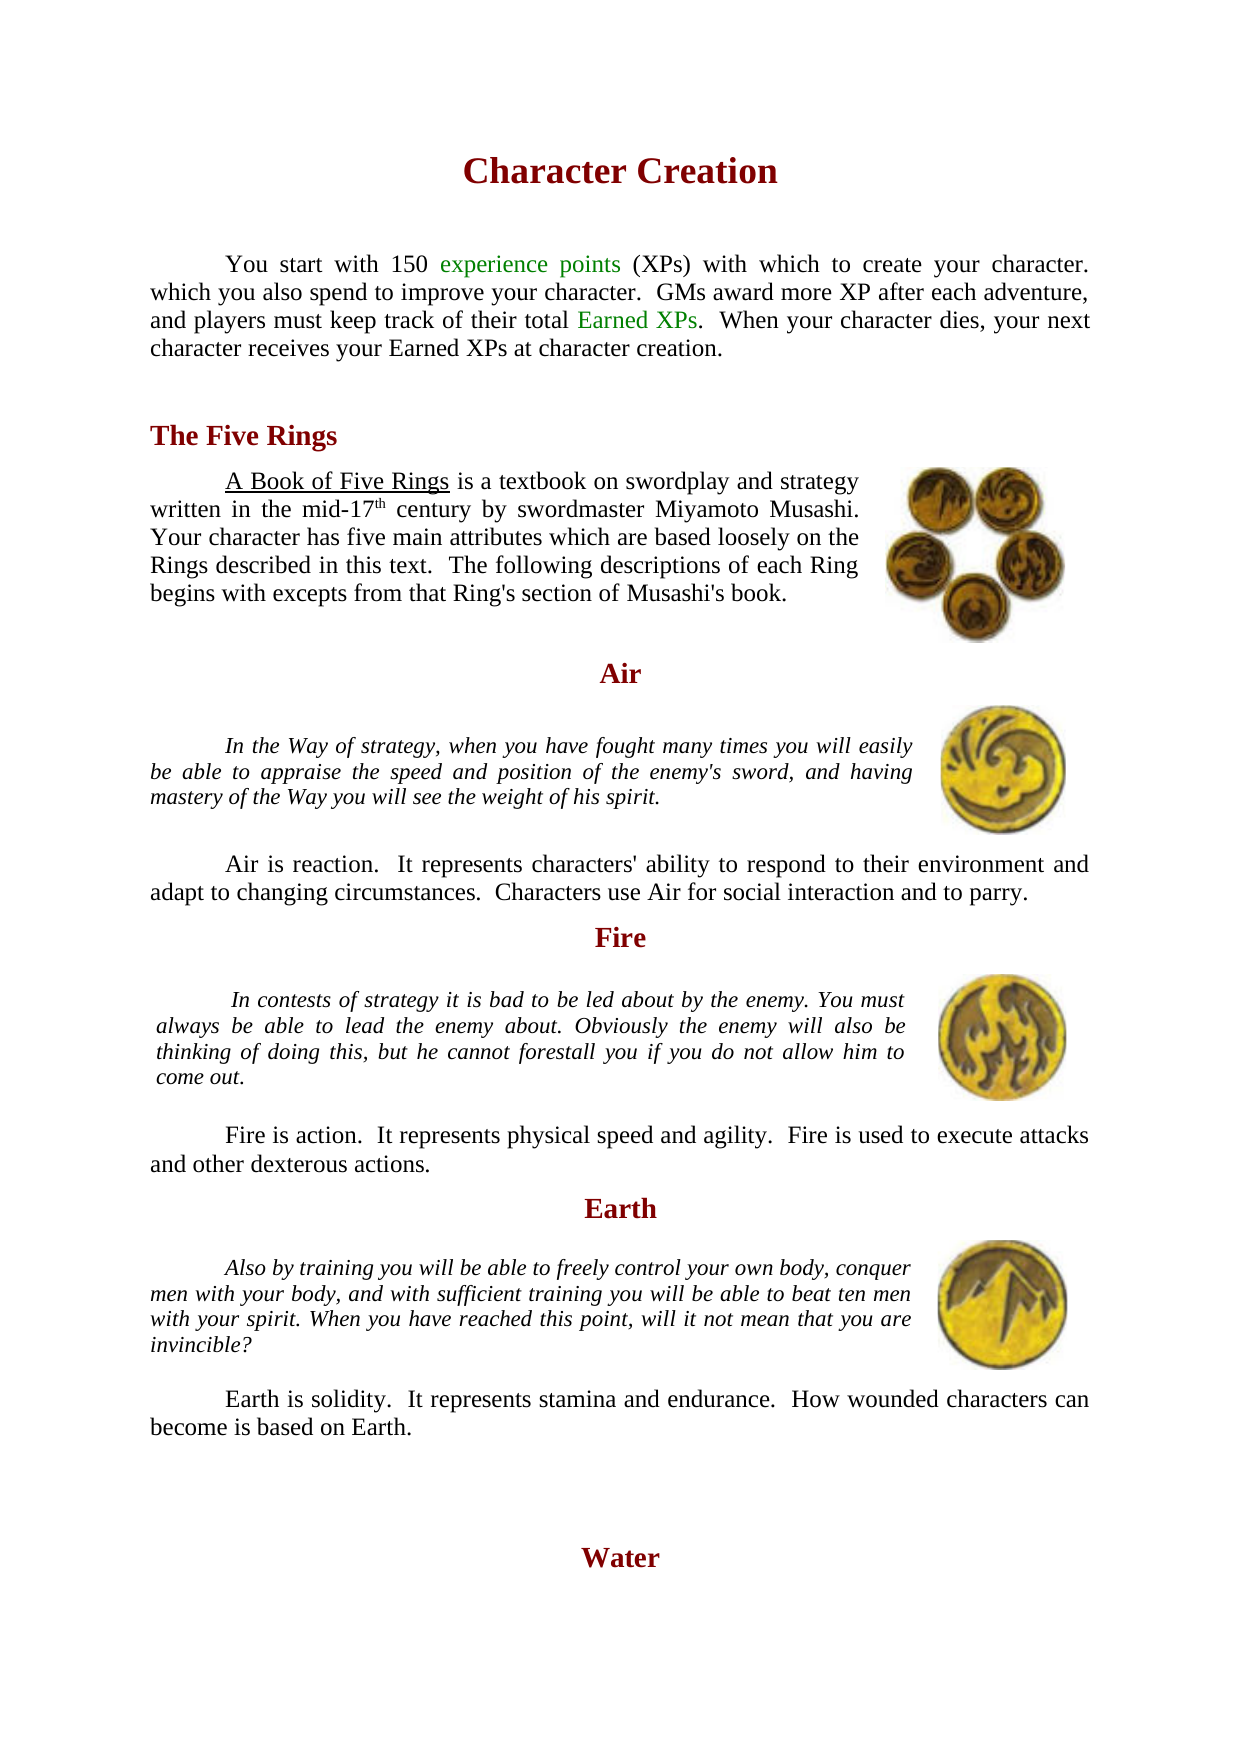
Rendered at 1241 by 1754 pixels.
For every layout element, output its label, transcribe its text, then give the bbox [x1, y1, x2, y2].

text You start with 150 experience points (XPs) with which to create your character. which you also spend to improve your character. GMs award more XP after each adventure, and players must keep track of their total Earned XPs. When your character dies, your next character receives your Earned XPs at character creation. [150, 249, 1091, 362]
table_header [860, 467, 885, 643]
text Earth [150, 1192, 1091, 1225]
text Water [150, 1542, 1091, 1574]
table_header In the Way of strategy, when you have fought many times you will easily be able to appraise the speed and position of the enemy's sword, and having mastery of the Way you will see the weight of his spirit. [150, 705, 916, 835]
text Air is reaction. It represents characters' ability to respond to their environment and adapt to changing circumstances. Characters use Air for social interaction and to parry. [150, 850, 1091, 906]
table_header A Book of Five Rings is a textbook on swordplay and strategy written in the mid-17th century by swordmaster Miyamoto Musashi. Your character has five main attributes which are based loosely on the Rings described in this text. The following descriptions of each Ring begins with excepts from that Ring's section of Musashi's book. [150, 467, 860, 643]
text Air [150, 658, 1091, 690]
table_header In contests of strategy it is bad to be led about by the enemy. You must always be able to lead the enemy about. Obviously the enemy will also be thinking of doing this, but he cannot forestall you if you do not allow him to come out. [150, 969, 914, 1106]
table_header [1066, 467, 1091, 643]
table_header [915, 1240, 937, 1369]
table_header [916, 705, 940, 835]
picture [940, 705, 1066, 835]
table_header [1068, 1240, 1091, 1369]
text The Five Rings [150, 419, 1091, 452]
picture [937, 1240, 1068, 1370]
picture [938, 974, 1067, 1101]
table_header [1066, 705, 1091, 835]
picture [885, 467, 1066, 643]
table_header [914, 969, 1091, 1106]
text Character Creation [150, 150, 1091, 191]
text Earth is solidity. It represents stamina and endurance. How wounded characters can become is based on Earth. [150, 1384, 1091, 1441]
table_header Also by training you will be able to freely control your own body, conquer men with your body, and with sufficient training you will be able to beat ten men with your spirit. When you have reached this point, will it not mean that you are invincible? [150, 1240, 914, 1369]
text Fire is action. It represents physical speed and agility. Fire is used to execute attacks and other dexterous actions. [150, 1121, 1091, 1177]
text Fire [150, 921, 1091, 953]
